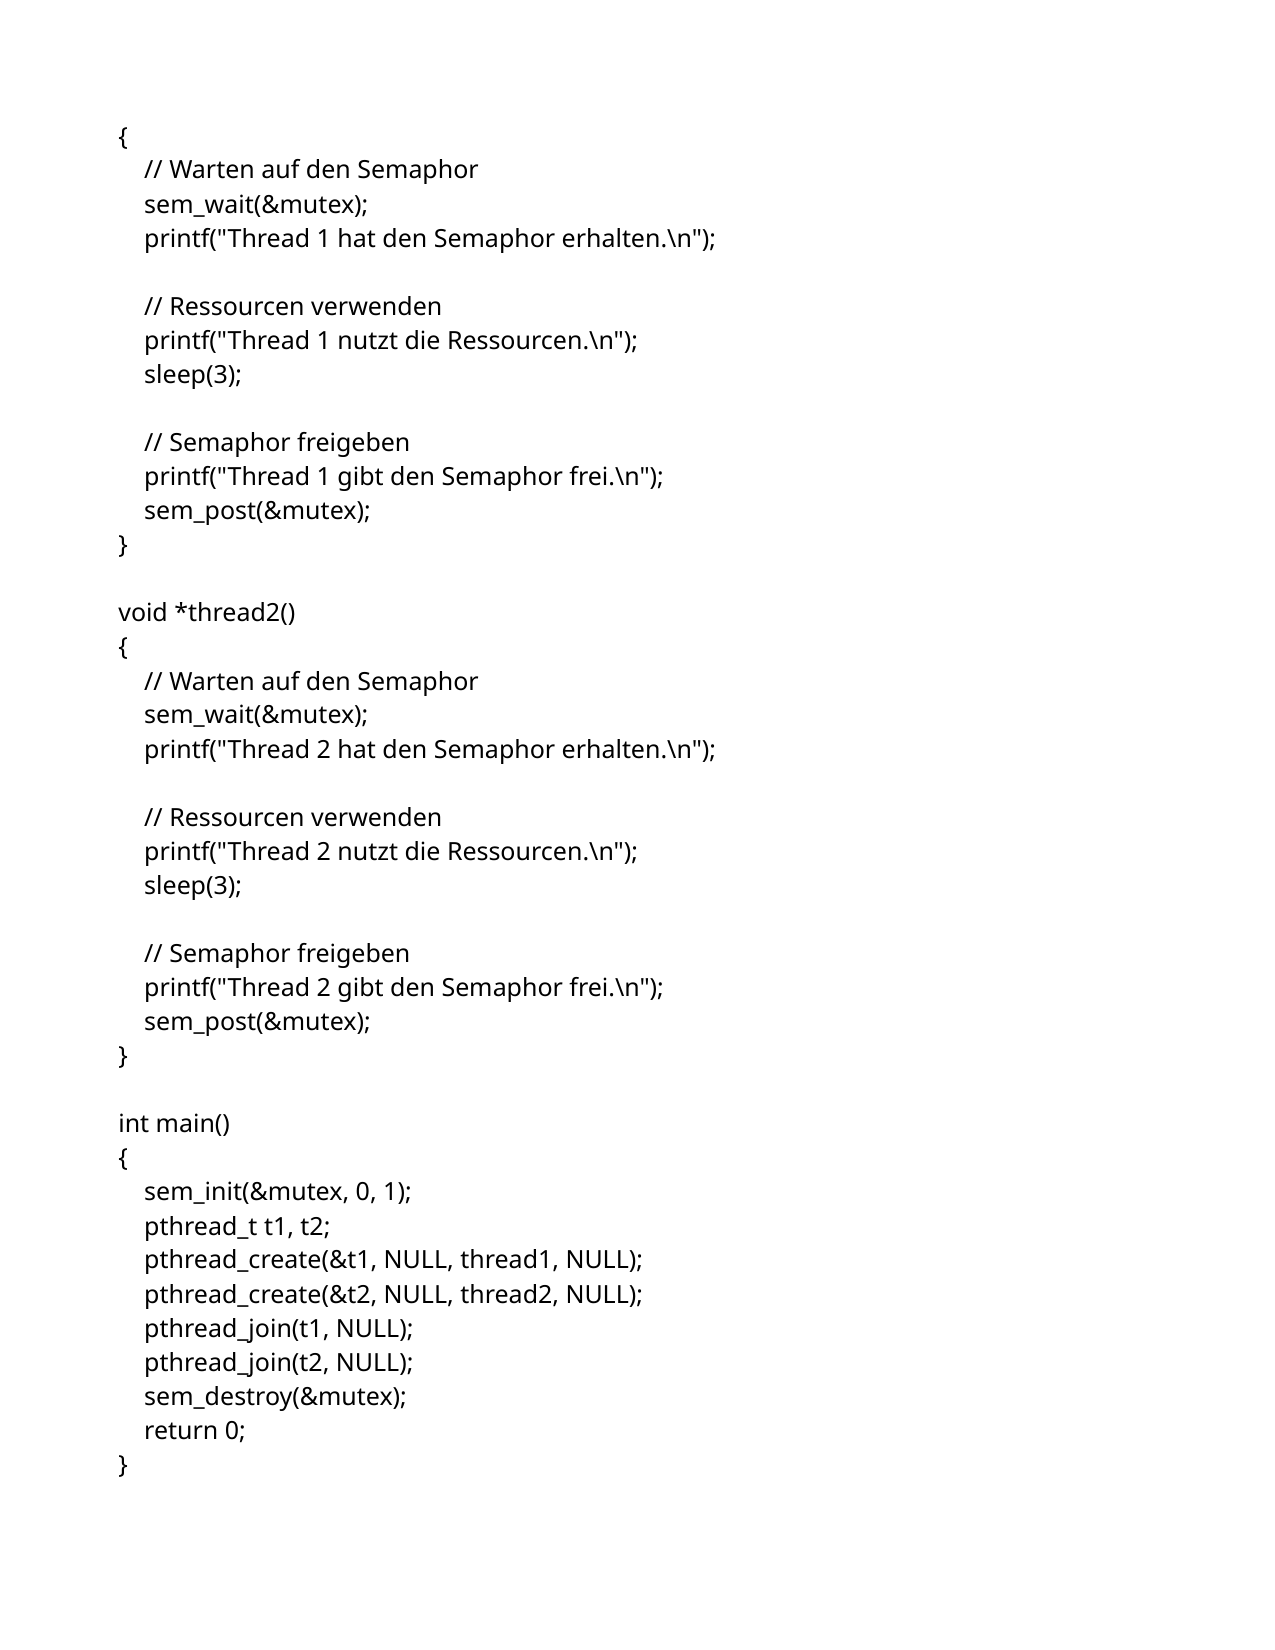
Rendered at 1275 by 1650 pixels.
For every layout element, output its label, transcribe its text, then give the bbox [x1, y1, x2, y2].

text // Semaphor freigeben [118, 936, 1157, 970]
text printf("Thread 2 hat den Semaphor erhalten.\n"); [118, 731, 1157, 765]
text sleep(3); [118, 357, 1157, 391]
text } [118, 1447, 1157, 1481]
text printf("Thread 1 hat den Semaphor erhalten.\n"); [118, 220, 1157, 254]
text printf("Thread 1 nutzt die Ressourcen.\n"); [118, 322, 1157, 357]
text pthread_t t1, t2; [118, 1208, 1157, 1242]
text // Ressourcen verwenden [118, 799, 1157, 833]
text pthread_create(&t1, NULL, thread1, NULL); [118, 1242, 1157, 1276]
text } [118, 527, 1157, 561]
text printf("Thread 2 gibt den Semaphor frei.\n"); [118, 970, 1157, 1004]
text // Warten auf den Semaphor [118, 663, 1157, 697]
text int main() [118, 1106, 1157, 1140]
text pthread_join(t1, NULL); [118, 1310, 1157, 1344]
text sem_init(&mutex, 0, 1); [118, 1174, 1157, 1208]
text sem_wait(&mutex); [118, 186, 1157, 220]
text void *thread2() [118, 595, 1157, 629]
text { [118, 629, 1157, 663]
text sem_wait(&mutex); [118, 697, 1157, 731]
text pthread_join(t2, NULL); [118, 1344, 1157, 1378]
text { [118, 118, 1157, 152]
text sleep(3); [118, 867, 1157, 902]
text printf("Thread 1 gibt den Semaphor frei.\n"); [118, 459, 1157, 493]
text { [118, 1140, 1157, 1174]
text sem_post(&mutex); [118, 493, 1157, 527]
text return 0; [118, 1412, 1157, 1447]
text // Ressourcen verwenden [118, 288, 1157, 322]
text // Semaphor freigeben [118, 425, 1157, 459]
text // Warten auf den Semaphor [118, 152, 1157, 186]
text sem_destroy(&mutex); [118, 1378, 1157, 1412]
text sem_post(&mutex); [118, 1004, 1157, 1038]
text printf("Thread 2 nutzt die Ressourcen.\n"); [118, 833, 1157, 867]
text pthread_create(&t2, NULL, thread2, NULL); [118, 1276, 1157, 1310]
text } [118, 1038, 1157, 1072]
